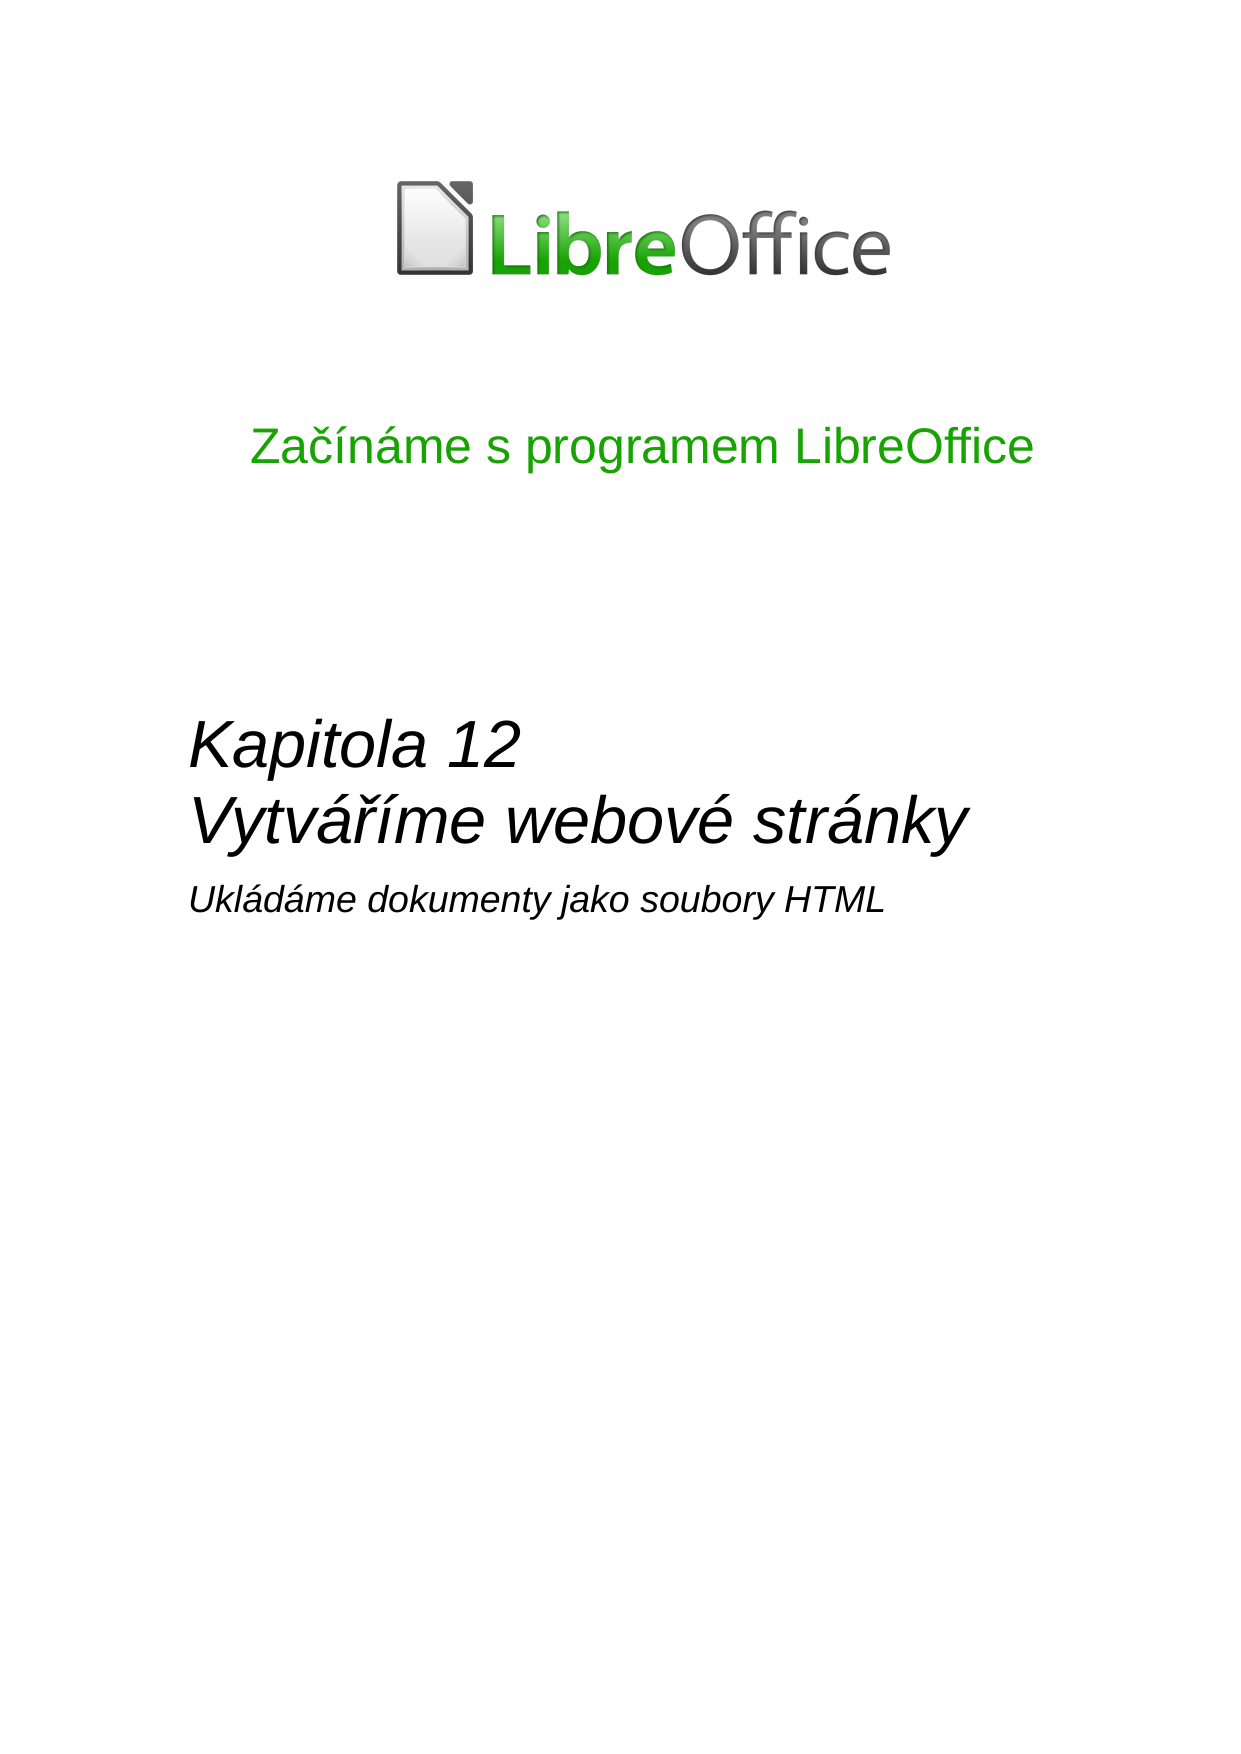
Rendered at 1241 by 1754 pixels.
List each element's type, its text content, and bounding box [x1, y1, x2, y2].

title Kapitola 12 Vytváříme webové stránky [188, 705, 1098, 858]
picture [392, 177, 893, 282]
subtitle Ukládáme dokumenty jako soubory HTML [188, 877, 1098, 921]
text Začínáme s programem LibreOffice [188, 416, 1098, 474]
